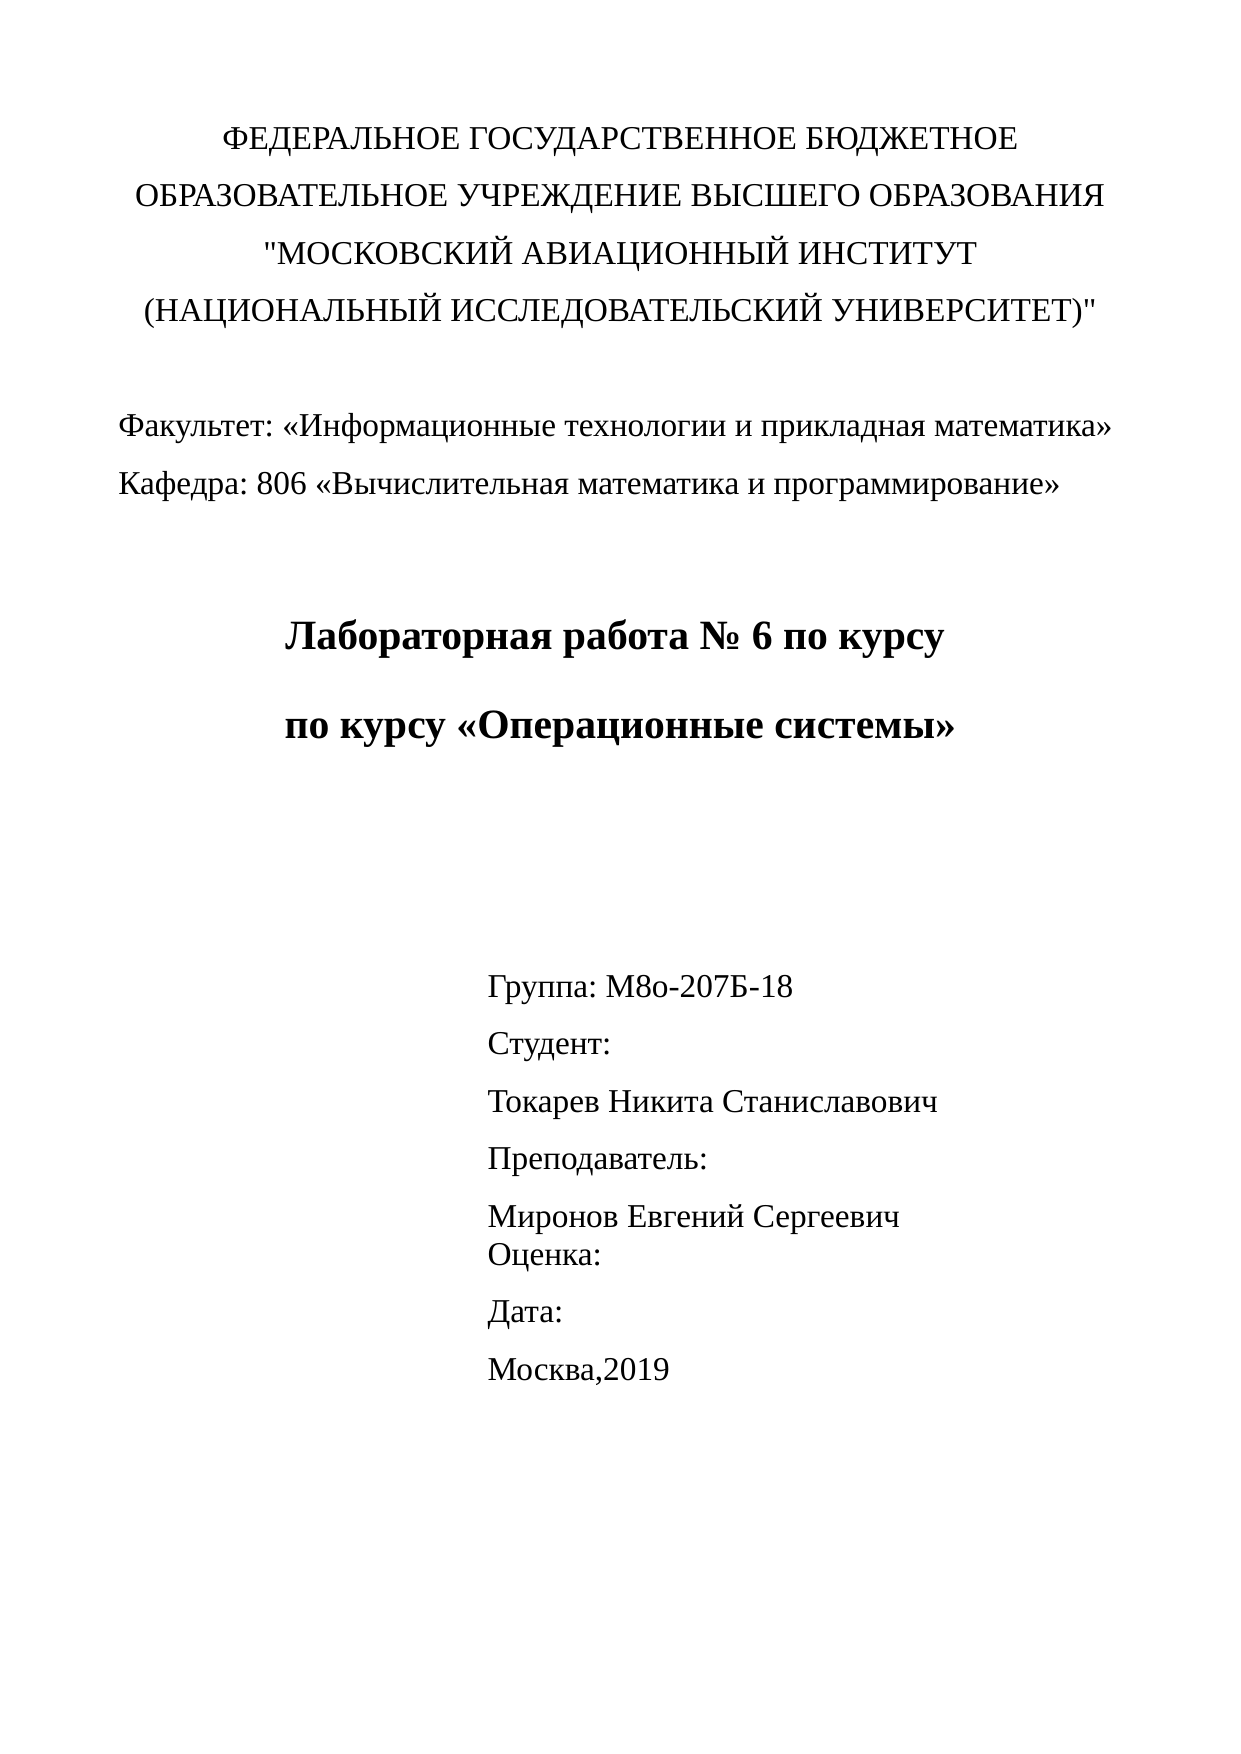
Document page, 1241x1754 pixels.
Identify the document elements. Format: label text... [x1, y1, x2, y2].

text Миронов Евгений Сергеевич [118, 1196, 1122, 1234]
text Факультет: «Информационные технологии и прикладная математика» [118, 406, 1122, 444]
text Дата: [487, 1292, 1122, 1330]
text Преподаватель: [487, 1138, 1122, 1177]
text по курсу «Операционные системы» [118, 699, 1122, 747]
text ФЕДЕРАЛЬНОЕ ГОСУДАРСТВЕННОЕ БЮДЖЕТНОЕ ОБРАЗОВАТЕЛЬНОЕ УЧРЕЖДЕНИЕ ВЫСШЕГО ОБРАЗОВАНИЯ "МОСКОВСКИЙ АВИАЦИОННЫЙ ИНСТИТУТ (НАЦИОНАЛЬНЫЙ ИССЛЕДОВАТЕЛЬСКИЙ УНИВЕРСИТЕТ)" [118, 118, 1122, 329]
text Кафедра: 806 «Вычислительная математика и программирование» [118, 463, 1122, 501]
text Студент: [487, 1023, 1122, 1062]
text Москва,2019 [487, 1349, 1122, 1388]
text Токарев Никита Станиславович [487, 1081, 1122, 1119]
text Оценка: [487, 1234, 1122, 1273]
text Группа: M8o-207Б-18 [118, 966, 1122, 1004]
text Лабораторная работа № 6 по курсу [118, 610, 1122, 658]
